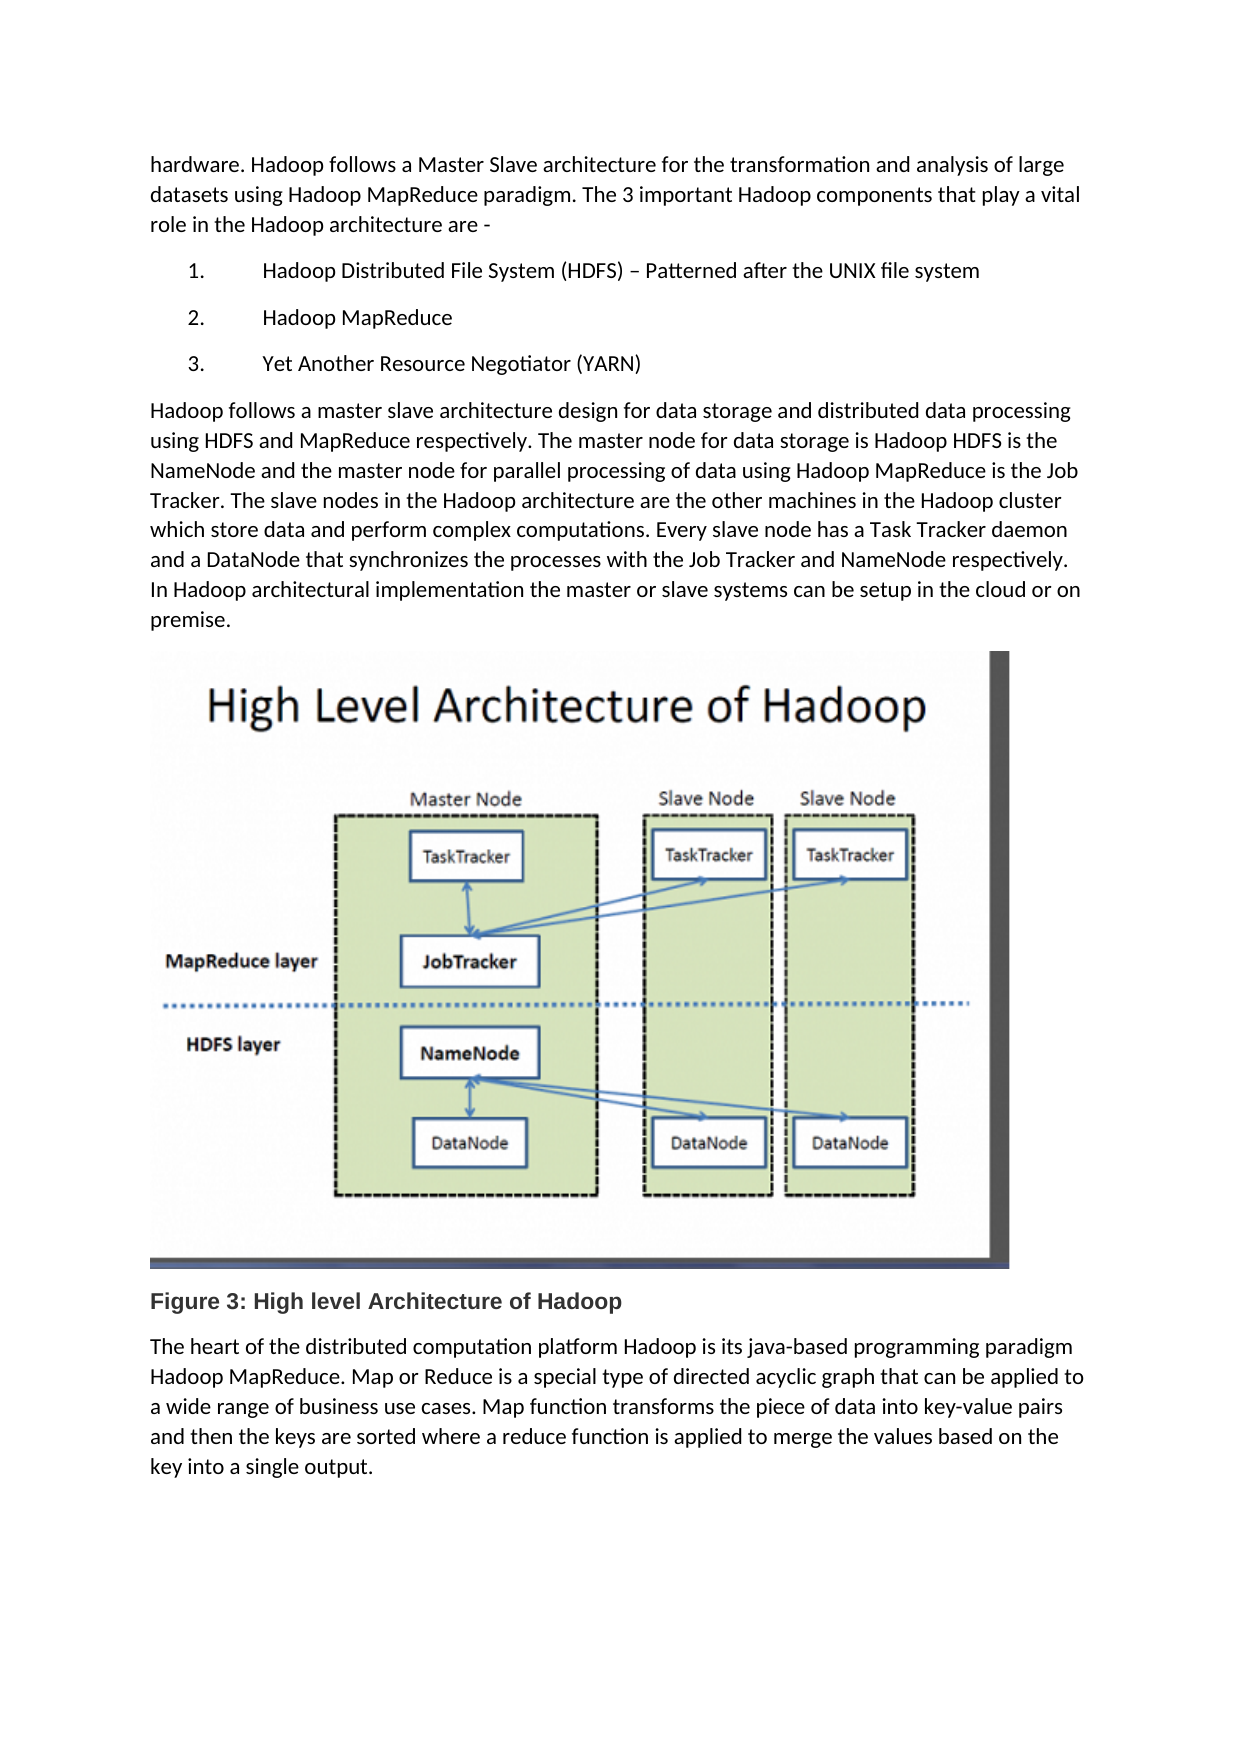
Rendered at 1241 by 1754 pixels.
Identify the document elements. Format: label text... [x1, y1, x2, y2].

list Yet Another Resource Negotiator (YARN) [187, 349, 1090, 377]
text The heart of the distributed computation platform Hadoop is its java-based programming paradigm Hadoop MapReduce. Map or Reduce is a special type of directed acyclic graph that can be applied to a wide range of business use cases. Map function transforms the piece of data into key-value pairs and then the keys are sorted where a reduce function is applied to merge the values based on the key into a single output. [150, 1332, 1090, 1480]
list Hadoop MapReduce [187, 303, 1090, 331]
text Figure 3: High level Architecture of Hadoop [150, 1288, 1090, 1314]
text hardware. Hadoop follows a Master Slave architecture for the transformation and analysis of large datasets using Hadoop MapReduce paradigm. The 3 important Hadoop components that play a vital role in the Hadoop architecture are - [150, 150, 1090, 238]
text Hadoop follows a master slave architecture design for data storage and distributed data processing using HDFS and MapReduce respectively. The master node for data storage is Hadoop HDFS is the NameNode and the master node for parallel processing of data using Hadoop MapReduce is the Job Tracker. The slave nodes in the Hadoop architecture are the other machines in the Hadoop cluster which store data and perform complex computations. Every slave node has a Task Tracker daemon and a DataNode that synchronizes the processes with the Job Tracker and NameNode respectively. In Hadoop architectural implementation the master or slave systems can be setup in the cloud or on premise. [150, 396, 1090, 633]
list Hadoop Distributed File System (HDFS) – Patterned after the UNIX file system [187, 256, 1090, 284]
